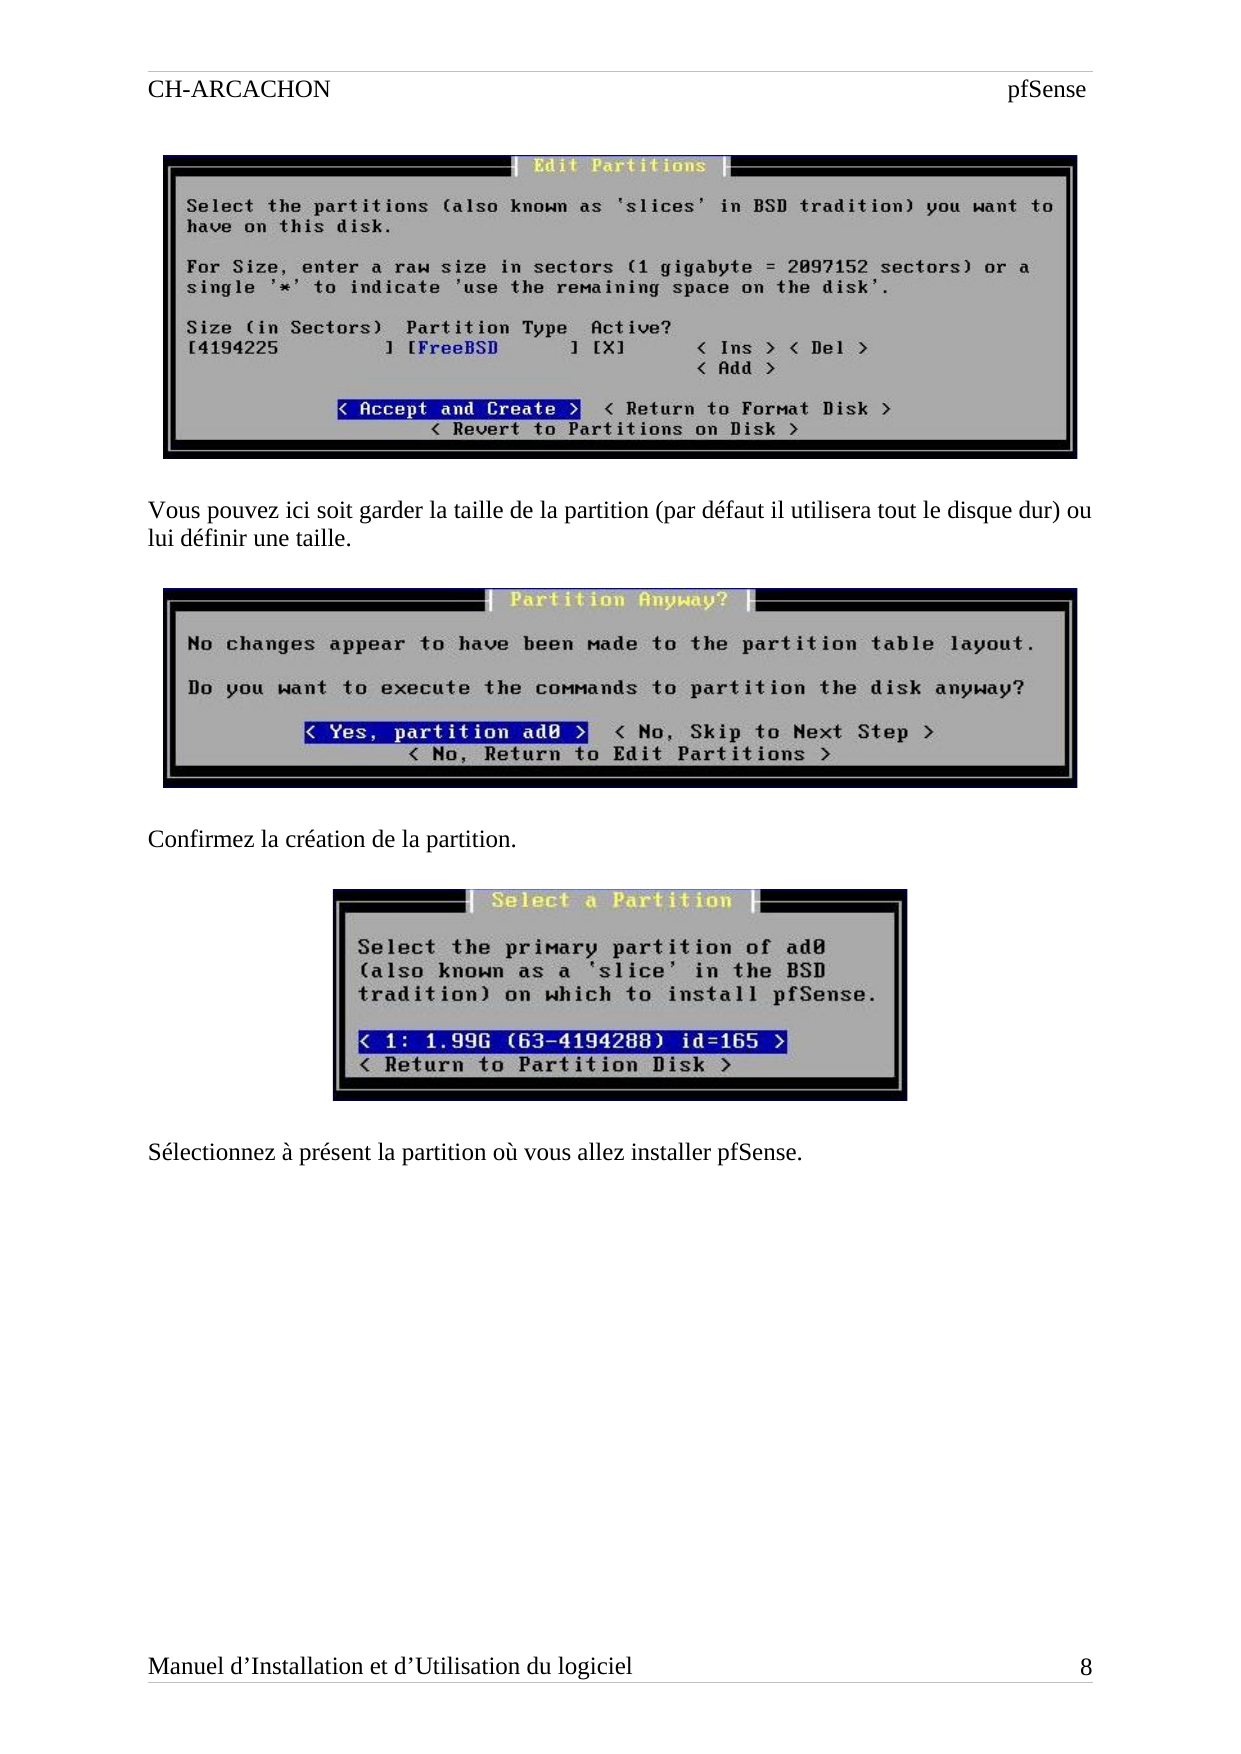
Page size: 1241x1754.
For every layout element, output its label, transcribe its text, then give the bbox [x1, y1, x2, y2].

text Sélectionnez à présent la partition où vous allez installer pfSense. [148, 1137, 1093, 1166]
text Confirmez la création de la partition. [148, 824, 1093, 853]
picture [332, 889, 908, 1101]
picture [163, 155, 1078, 459]
text Vous pouvez ici soit garder la taille de la partition (par défaut il utilisera tout le disque dur) ou lui définir une taille. [148, 495, 1093, 552]
picture [163, 588, 1078, 788]
